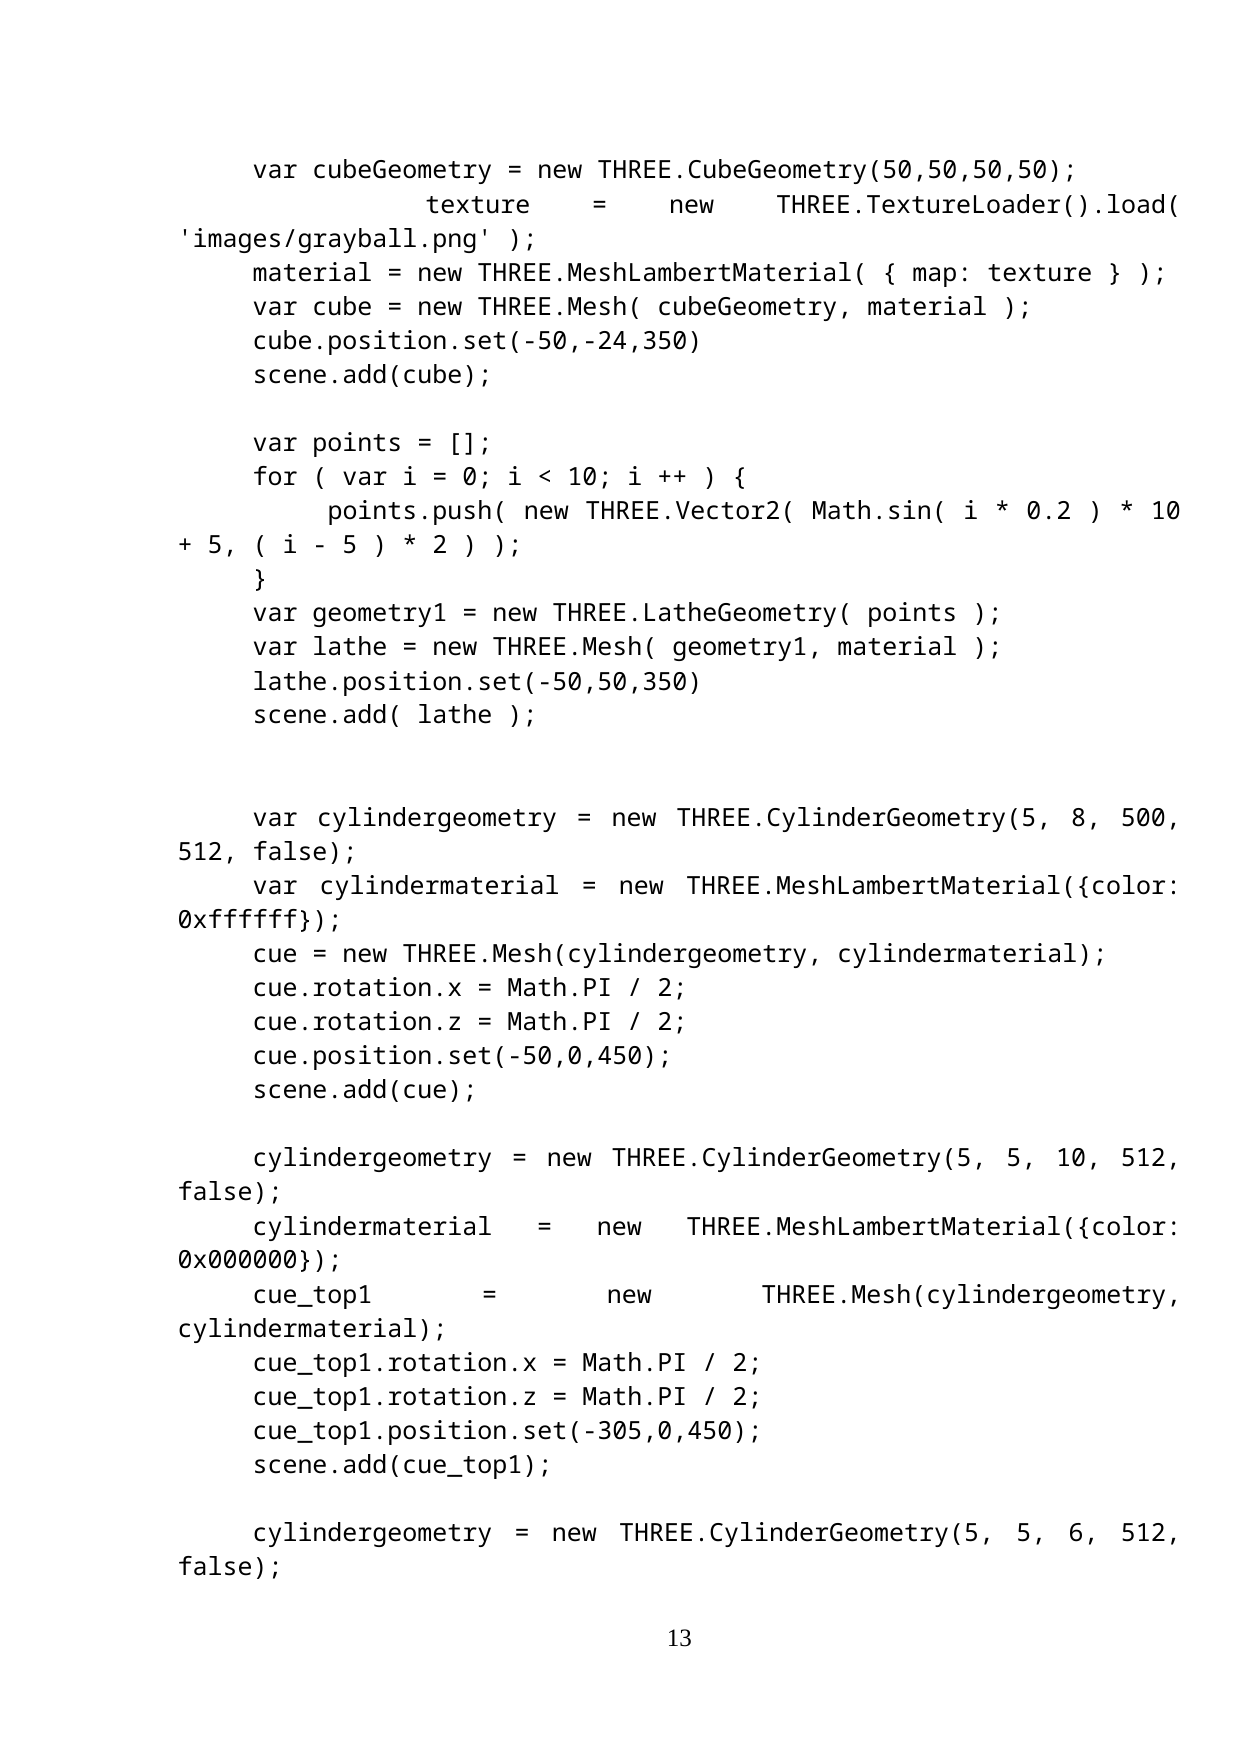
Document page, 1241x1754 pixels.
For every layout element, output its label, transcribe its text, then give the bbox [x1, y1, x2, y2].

text scene.add(cube); [177, 357, 1181, 391]
text } [177, 561, 1181, 595]
text cue.rotation.x = Math.PI / 2; [177, 970, 1181, 1004]
text cue.rotation.z = Math.PI / 2; [177, 1004, 1181, 1038]
text points.push( new THREE.Vector2( Math.sin( i * 0.2 ) * 10 + 5, ( i - 5 ) * 2 ) ); [177, 493, 1181, 561]
text cylindergeometry = new THREE.CylinderGeometry(5, 5, 10, 512, false); [177, 1140, 1181, 1208]
text cue.position.set(-50,0,450); [177, 1038, 1181, 1072]
text texture = new THREE.TextureLoader().load( 'images/grayball.png' ); [177, 186, 1181, 254]
text var cubeGeometry = new THREE.CubeGeometry(50,50,50,50); [177, 152, 1181, 186]
text cue_top1.position.set(-305,0,450); [177, 1412, 1181, 1447]
text cue_top1.rotation.z = Math.PI / 2; [177, 1378, 1181, 1412]
text cube.position.set(-50,-24,350) [177, 322, 1181, 357]
text var lathe = new THREE.Mesh( geometry1, material ); [177, 629, 1181, 663]
text var points = []; [177, 425, 1181, 459]
text var cylindergeometry = new THREE.CylinderGeometry(5, 8, 500, 512, false); [177, 799, 1181, 867]
text lathe.position.set(-50,50,350) [177, 663, 1181, 697]
text for ( var i = 0; i < 10; i ++ ) { [177, 459, 1181, 493]
text cylindermaterial = new THREE.MeshLambertMaterial({color: 0x000000}); [177, 1208, 1181, 1276]
text cue_top1.rotation.x = Math.PI / 2; [177, 1344, 1181, 1378]
text var geometry1 = new THREE.LatheGeometry( points ); [177, 595, 1181, 629]
text scene.add(cue_top1); [177, 1447, 1181, 1481]
text cue = new THREE.Mesh(cylindergeometry, cylindermaterial); [177, 936, 1181, 970]
text cue_top1 = new THREE.Mesh(cylindergeometry, cylindermaterial); [177, 1276, 1181, 1344]
text var cylindermaterial = new THREE.MeshLambertMaterial({color: 0xffffff}); [177, 867, 1181, 936]
text scene.add(cue); [177, 1072, 1181, 1106]
text material = new THREE.MeshLambertMaterial( { map: texture } ); [177, 254, 1181, 288]
text var cube = new THREE.Mesh( cubeGeometry, material ); [177, 288, 1181, 322]
text scene.add( lathe ); [177, 697, 1181, 731]
text cylindergeometry = new THREE.CylinderGeometry(5, 5, 6, 512, false); [177, 1515, 1181, 1583]
